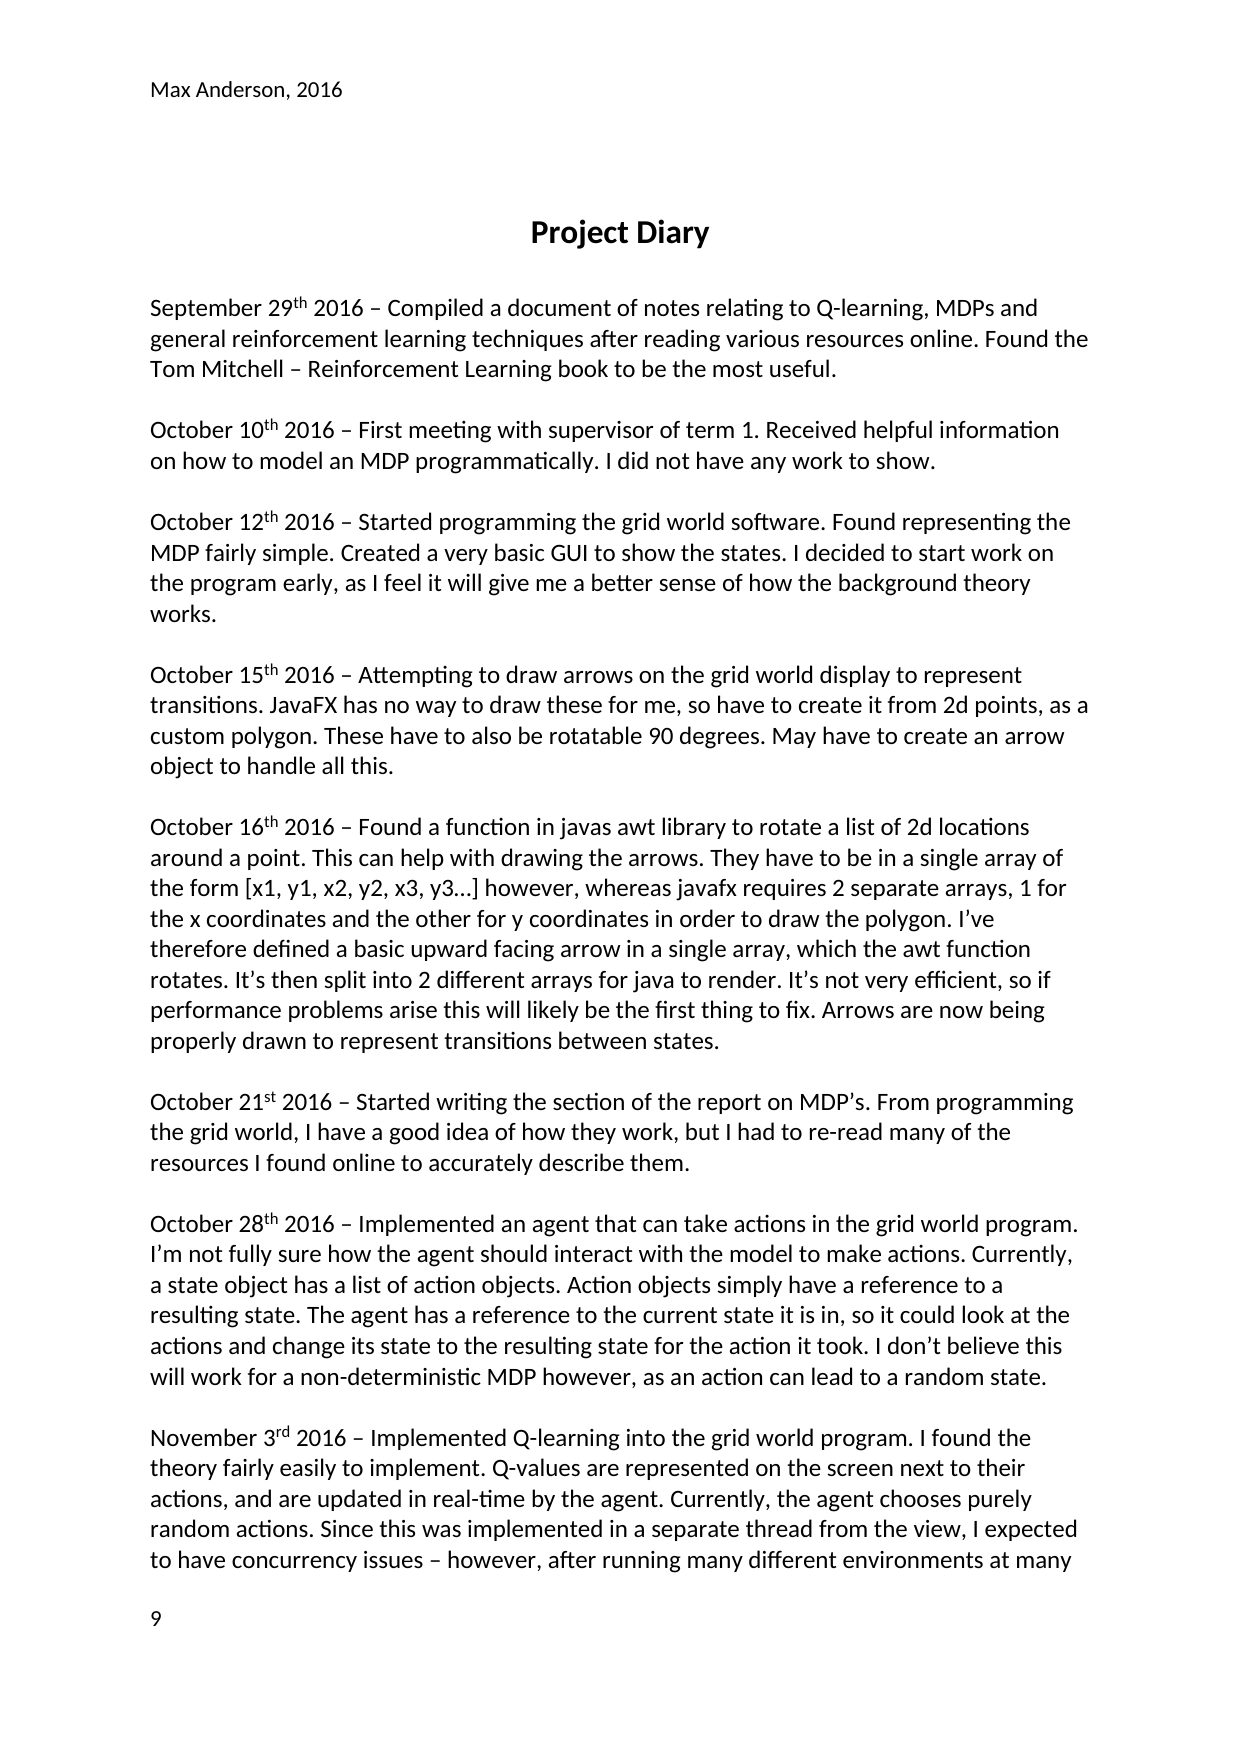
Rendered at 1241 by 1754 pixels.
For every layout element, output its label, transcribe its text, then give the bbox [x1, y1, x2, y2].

text November 3rd 2016 – Implemented Q-learning into the grid world program. I found the theory fairly easily to implement. Q-values are represented on the screen next to their actions, and are updated in real-time by the agent. Currently, the agent chooses purely random actions. Since this was implemented in a separate thread from the view, I expected to have concurrency issues – however, after running many different environments at many [150, 1422, 1090, 1574]
text October 10th 2016 – First meeting with supervisor of term 1. Received helpful information on how to model an MDP programmatically. I did not have any work to show. [150, 414, 1090, 476]
text October 15th 2016 – Attempting to draw arrows on the grid world display to represent transitions. JavaFX has no way to draw these for me, so have to create it from 2d points, as a custom polygon. These have to also be rotatable 90 degrees. May have to create an arrow object to handle all this. [150, 659, 1090, 781]
text Project Diary [150, 211, 1090, 252]
text October 16th 2016 – Found a function in javas awt library to rotate a list of 2d locations around a point. This can help with drawing the arrows. They have to be in a single array of the form [x1, y1, x2, y2, x3, y3…] however, whereas javafx requires 2 separate arrays, 1 for the x coordinates and the other for y coordinates in order to draw the polygon. I’ve therefore defined a basic upward facing arrow in a single array, which the awt function rotates. It’s then split into 2 different arrays for java to render. It’s not very efficient, so if performance problems arise this will likely be the first thing to fix. Arrows are now being properly drawn to represent transitions between states. [150, 811, 1090, 1056]
text October 28th 2016 – Implemented an agent that can take actions in the grid world program. I’m not fully sure how the agent should interact with the model to make actions. Currently, a state object has a list of action objects. Action objects simply have a reference to a resulting state. The agent has a reference to the current state it is in, so it could look at the actions and change its state to the resulting state for the action it took. I don’t believe this will work for a non-deterministic MDP however, as an action can lead to a random state. [150, 1208, 1090, 1391]
text October 12th 2016 – Started programming the grid world software. Found representing the MDP fairly simple. Created a very basic GUI to show the states. I decided to start work on the program early, as I feel it will give me a better sense of how the background theory works. [150, 506, 1090, 628]
text September 29th 2016 – Compiled a document of notes relating to Q-learning, MDPs and general reinforcement learning techniques after reading various resources online. Found the Tom Mitchell – Reinforcement Learning book to be the most useful. [150, 292, 1090, 384]
text October 21st 2016 – Started writing the section of the report on MDP’s. From programming the grid world, I have a good idea of how they work, but I had to re-read many of the resources I found online to accurately describe them. [150, 1086, 1090, 1178]
